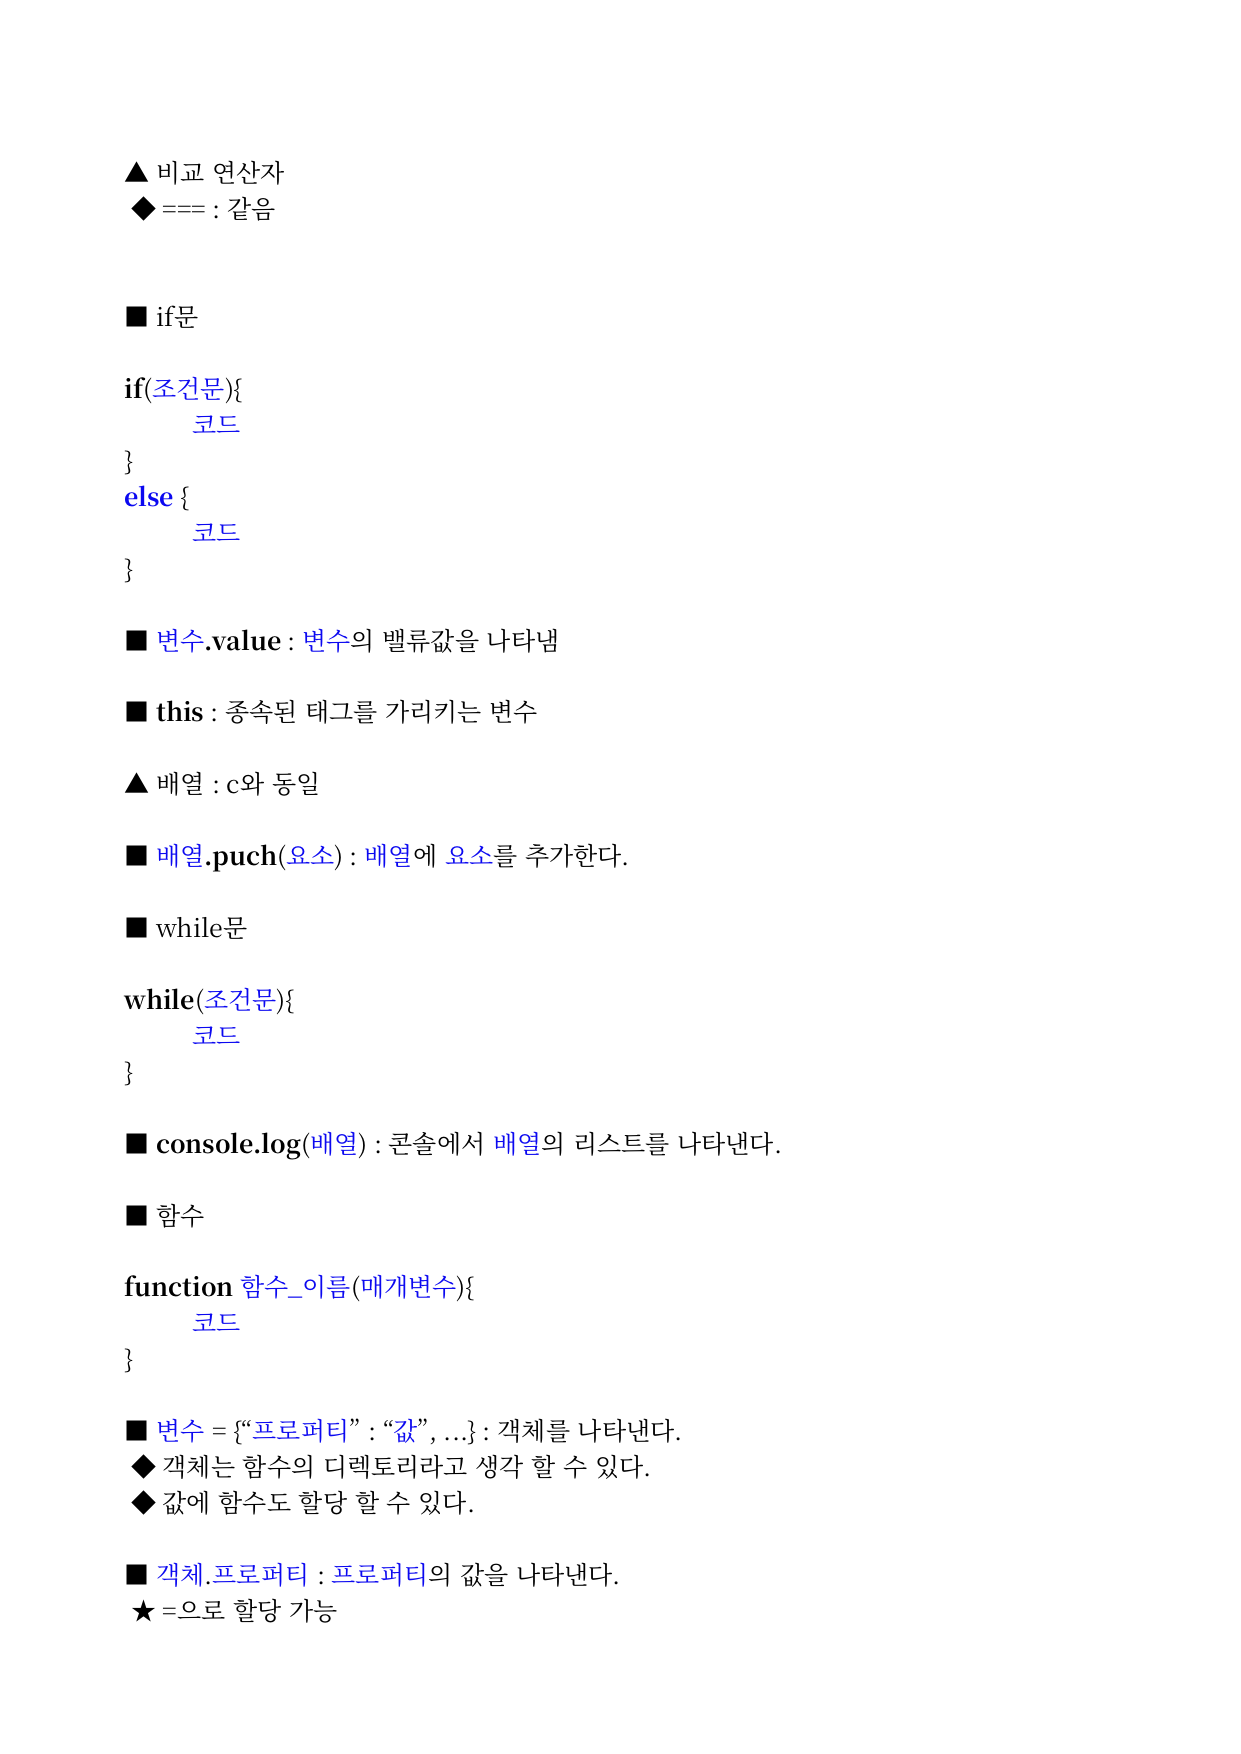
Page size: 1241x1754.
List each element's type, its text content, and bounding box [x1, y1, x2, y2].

text } [118, 442, 1122, 477]
text ■ 변수 = {“프로퍼티” : “값”, ...} : 객체를 나타낸다. [118, 1412, 1122, 1448]
text ■ 변수.value : 변수의 밸류값을 나타냄 [118, 621, 1122, 657]
text ◆ === : 같음 [118, 190, 1122, 226]
text } [118, 1340, 1122, 1376]
text 코드 [118, 1304, 1122, 1340]
text ▲ 배열 : c와 동일 [118, 765, 1122, 801]
text ■ while문 [118, 909, 1122, 945]
text ■ this : 종속된 태그를 가리키는 변수 [118, 693, 1122, 729]
text ★ =으로 할당 가능 [118, 1592, 1122, 1627]
text ■ console.log(배열) : 콘솔에서 배열의 리스트를 나타낸다. [118, 1124, 1122, 1160]
text function 함수_이름(매개변수){ [118, 1268, 1122, 1304]
text ◆ 값에 함수도 할당 할 수 있다. [118, 1484, 1122, 1520]
text 코드 [118, 406, 1122, 442]
text ■ 배열.puch(요소) : 배열에 요소를 추가한다. [118, 837, 1122, 873]
text 코드 [118, 1017, 1122, 1052]
text 코드 [118, 513, 1122, 549]
text while(조건문){ [118, 981, 1122, 1017]
text ◆ 객체는 함수의 디렉토리라고 생각 할 수 있다. [118, 1448, 1122, 1484]
text } [118, 549, 1122, 585]
text if(조건문){ [118, 370, 1122, 406]
text ■ 함수 [118, 1196, 1122, 1232]
text ▲ 비교 연산자 [118, 154, 1122, 190]
text else { [118, 477, 1122, 513]
text } [118, 1052, 1122, 1088]
text ■ if문 [118, 298, 1122, 334]
text ■ 객체.프로퍼티 : 프로퍼티의 값을 나타낸다. [118, 1556, 1122, 1592]
